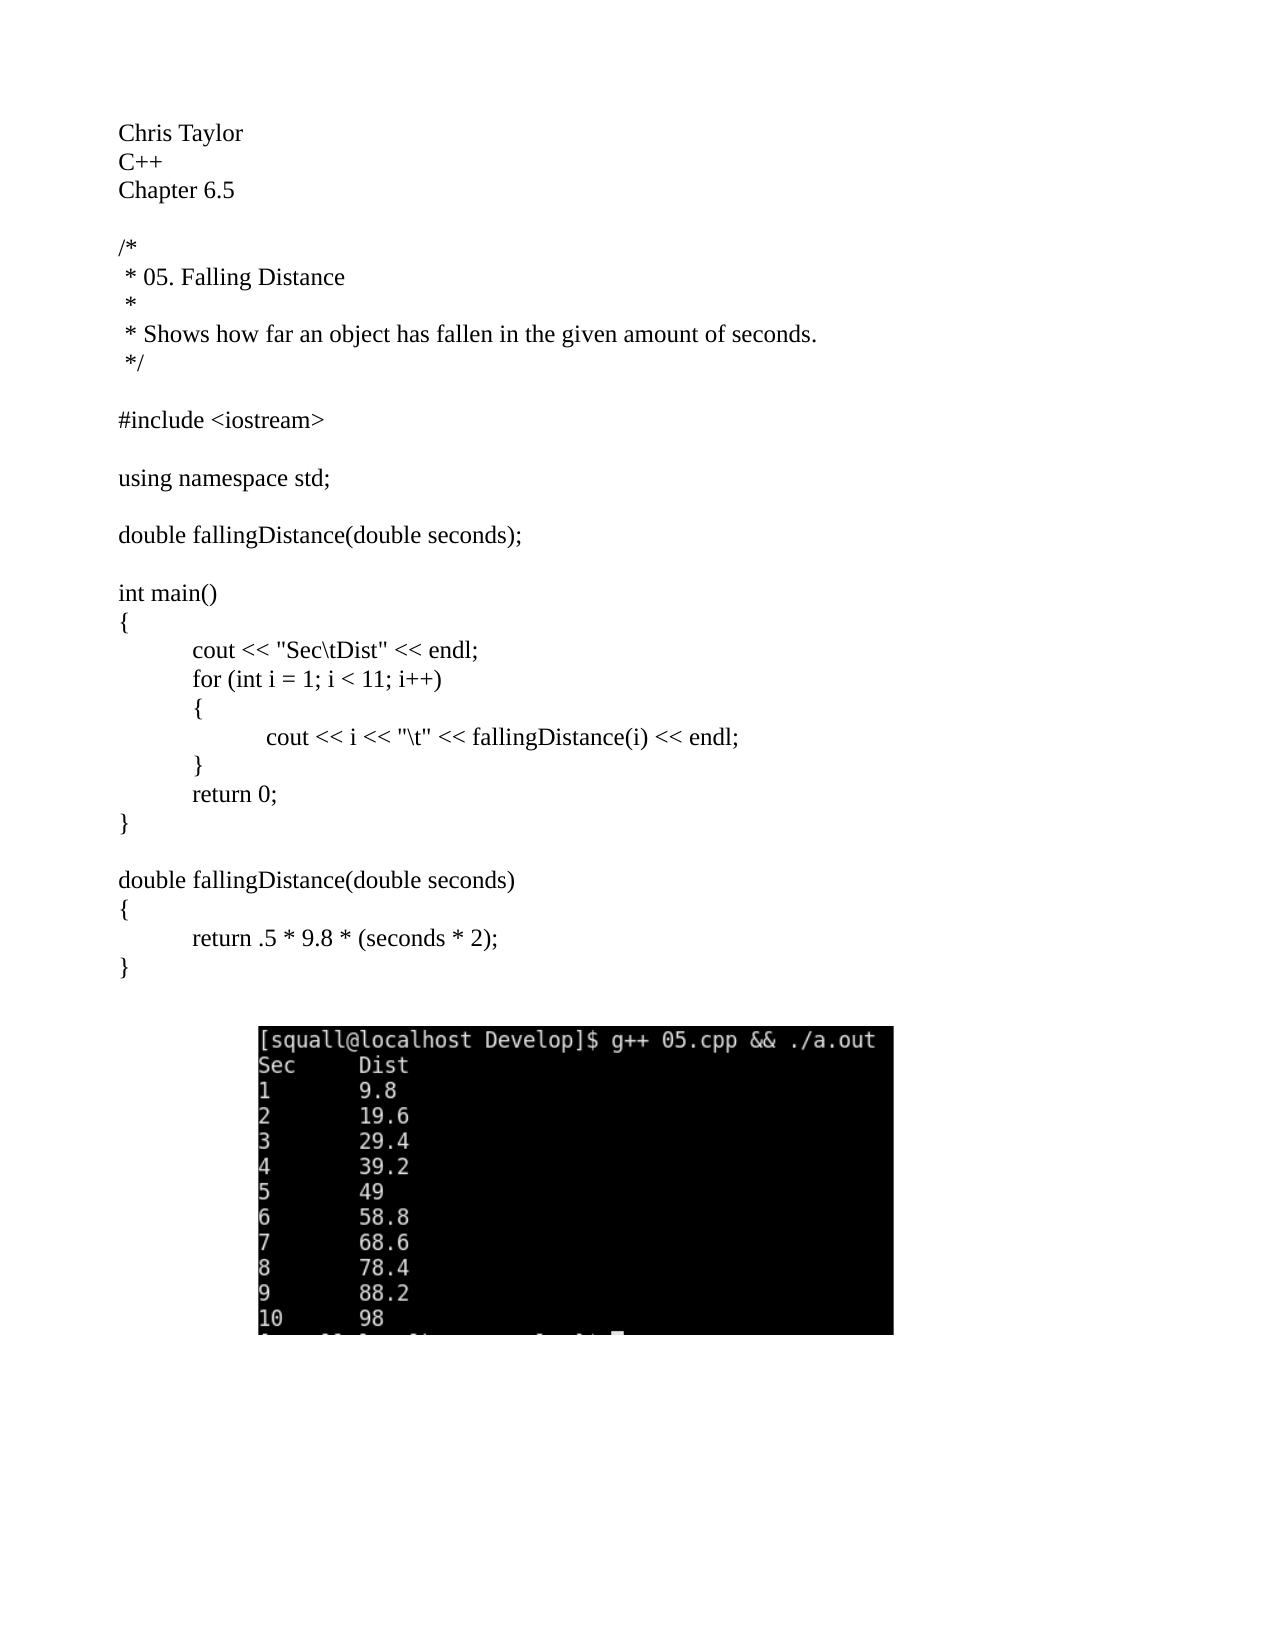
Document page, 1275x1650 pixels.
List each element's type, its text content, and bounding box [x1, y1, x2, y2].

text #include <iostream> [118, 406, 1157, 434]
text } [118, 808, 1157, 837]
text for (int i = 1; i < 11; i++) [118, 664, 1157, 693]
text cout << i << "\t" << fallingDistance(i) << endl; [118, 722, 1157, 751]
text double fallingDistance(double seconds); [118, 521, 1157, 549]
text return .5 * 9.8 * (seconds * 2); [118, 923, 1157, 952]
text Chapter 6.5 [118, 176, 1157, 204]
text * Shows how far an object has fallen in the given amount of seconds. [118, 319, 1157, 348]
text using namespace std; [118, 463, 1157, 492]
text { [118, 693, 1157, 722]
text { [118, 894, 1157, 923]
text } [118, 751, 1157, 779]
text */ [118, 348, 1157, 377]
text int main() [118, 578, 1157, 607]
text } [118, 952, 1157, 981]
text cout << "Sec\tDist" << endl; [118, 636, 1157, 664]
text double fallingDistance(double seconds) [118, 866, 1157, 894]
text C++ [118, 147, 1157, 176]
text { [118, 607, 1157, 636]
text * [118, 291, 1157, 319]
text Chris Taylor [118, 118, 1157, 147]
text * 05. Falling Distance [118, 262, 1157, 291]
text /* [118, 233, 1157, 262]
text return 0; [118, 779, 1157, 808]
picture [258, 1026, 894, 1335]
